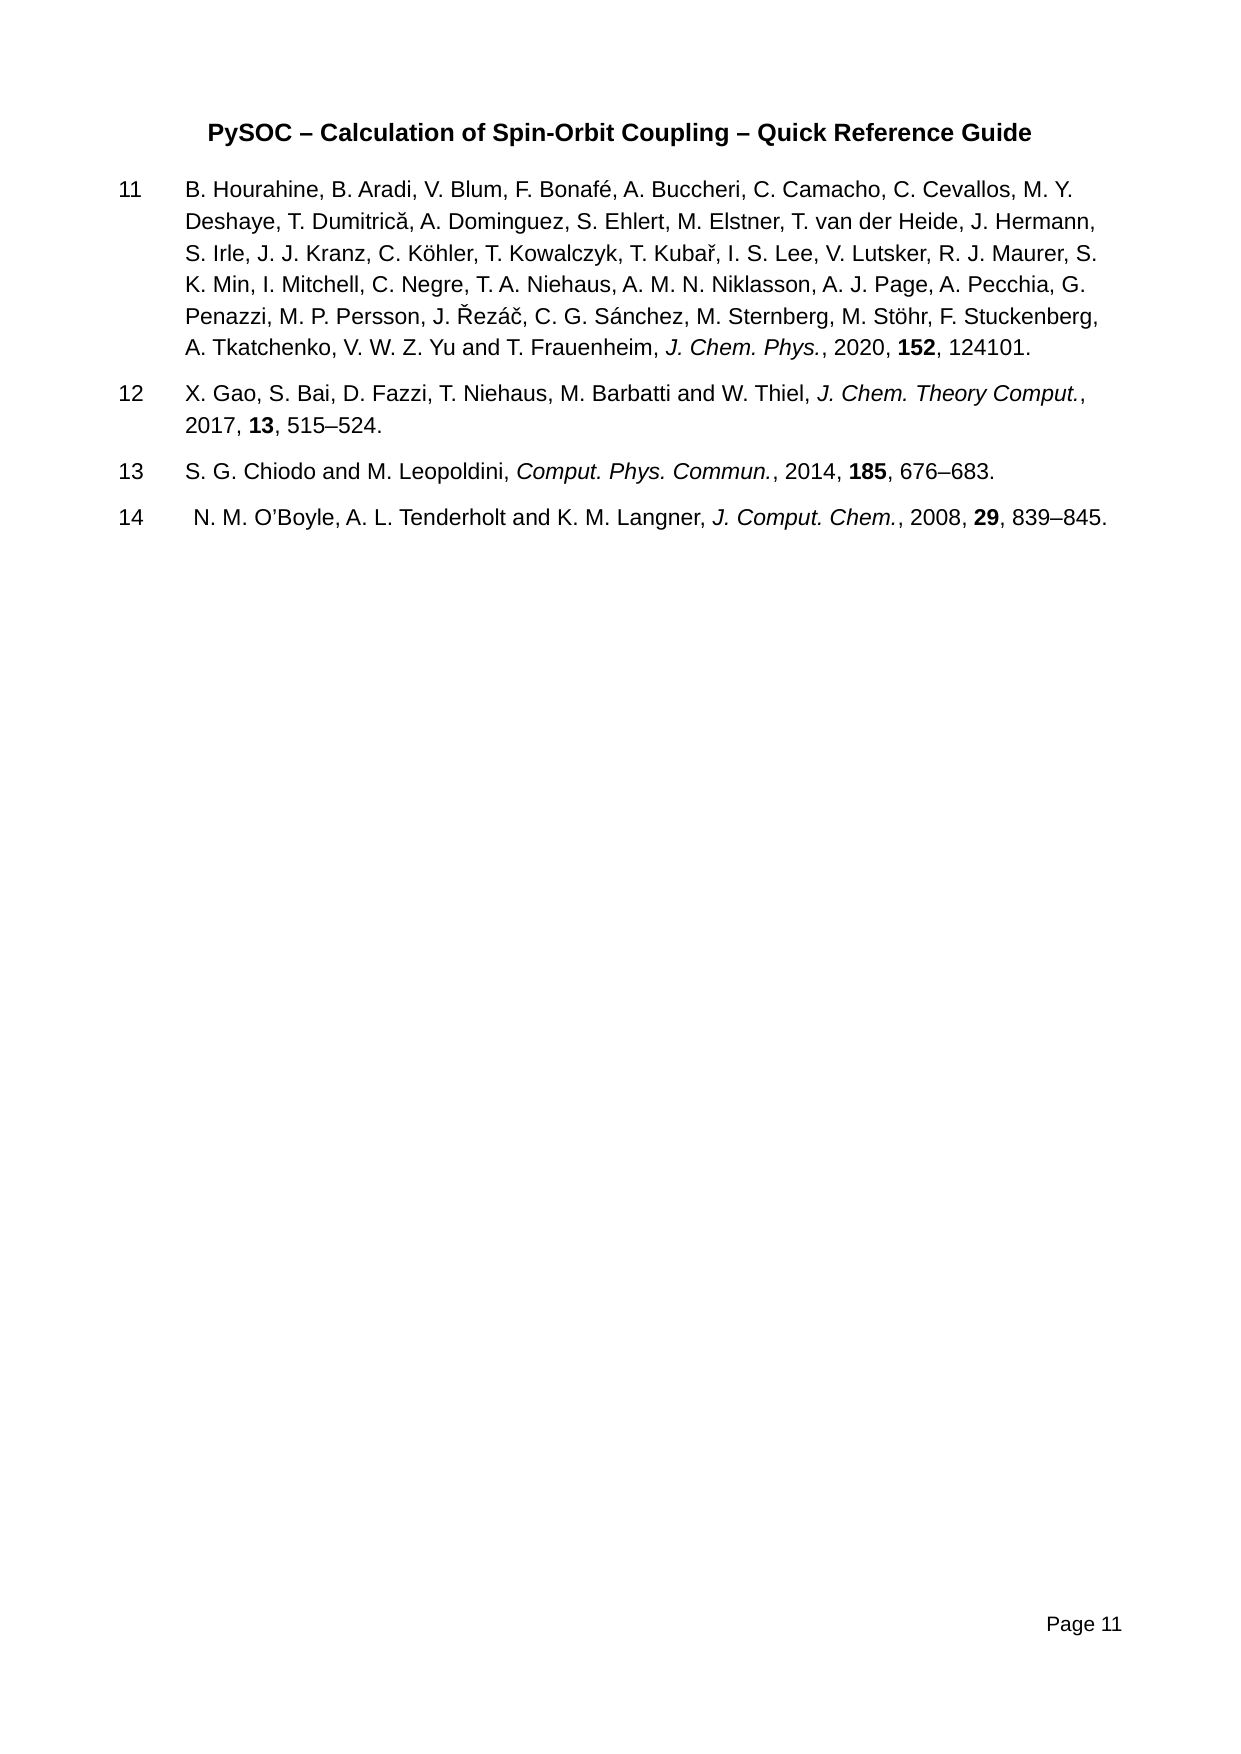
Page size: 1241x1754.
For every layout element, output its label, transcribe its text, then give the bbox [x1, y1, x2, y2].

text 13 S. G. Chiodo and M. Leopoldini, Comput. Phys. Commun., 2014, 185, 676–683. [118, 458, 1122, 484]
text 11 B. Hourahine, B. Aradi, V. Blum, F. Bonafé, A. Buccheri, C. Camacho, C. Cevallos, M. Y. Deshaye, T. Dumitrică, A. Dominguez, S. Ehlert, M. Elstner, T. van der Heide, J. Hermann, S. Irle, J. J. Kranz, C. Köhler, T. Kowalczyk, T. Kubař, I. S. Lee, V. Lutsker, R. J. Maurer, S. K. Min, I. Mitchell, C. Negre, T. A. Niehaus, A. M. N. Niklasson, A. J. Page, A. Pecchia, G. Penazzi, M. P. Persson, J. Řezáč, C. G. Sánchez, M. Sternberg, M. Stöhr, F. Stuckenberg, A. Tkatchenko, V. W. Z. Yu and T. Frauenheim, J. Chem. Phys., 2020, 152, 124101. [118, 176, 1122, 361]
text 14 N. M. O’Boyle, A. L. Tenderholt and K. M. Langner, J. Comput. Chem., 2008, 29, 839–845. [118, 504, 1122, 531]
text 12 X. Gao, S. Bai, D. Fazzi, T. Niehaus, M. Barbatti and W. Thiel, J. Chem. Theory Comput., 2017, 13, 515–524. [118, 380, 1122, 438]
